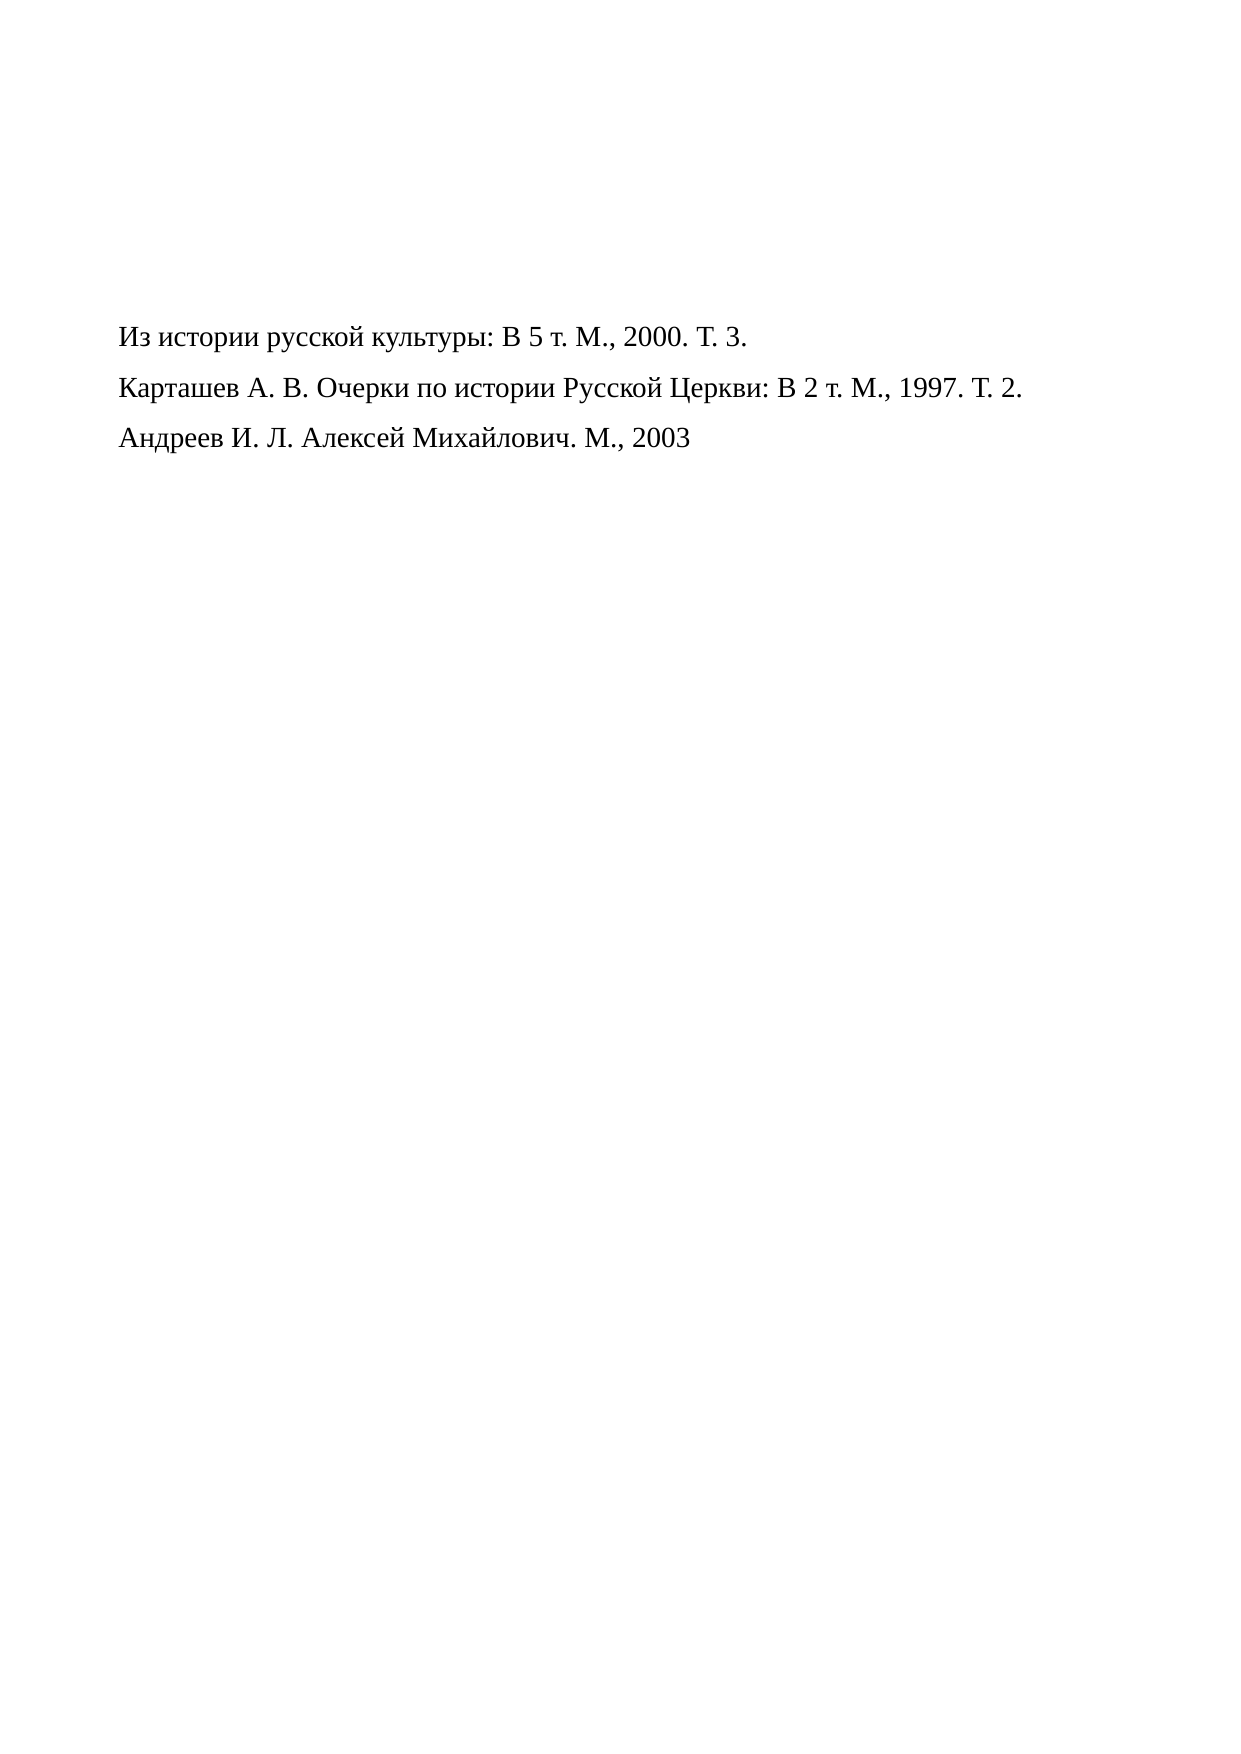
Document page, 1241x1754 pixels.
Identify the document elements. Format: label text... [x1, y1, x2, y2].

text Пресняков А. Е. Российские самодержцы. М., 1990. [118, 772, 1122, 806]
text Из истории русской культуры: В 5 т. М., 2000. Т. 3. [118, 319, 1122, 353]
text Карташев А. В. Очерки по истории Русской Церкви: В 2 т. М., 1997. Т. 2. [118, 370, 1122, 403]
text Козляков В. Н. Михаил Фёдорович. М., 2004. [118, 722, 1122, 755]
text Андреев И. Л. Алексей Михайлович. М., 2003 [118, 420, 1122, 453]
text Буганов В. И. Мир истории: Россия в XVII столетии. М., 1989. [118, 672, 1122, 705]
text Алексеев В. П. Земские соборы древней Руси. М., 1915 [118, 621, 1122, 655]
